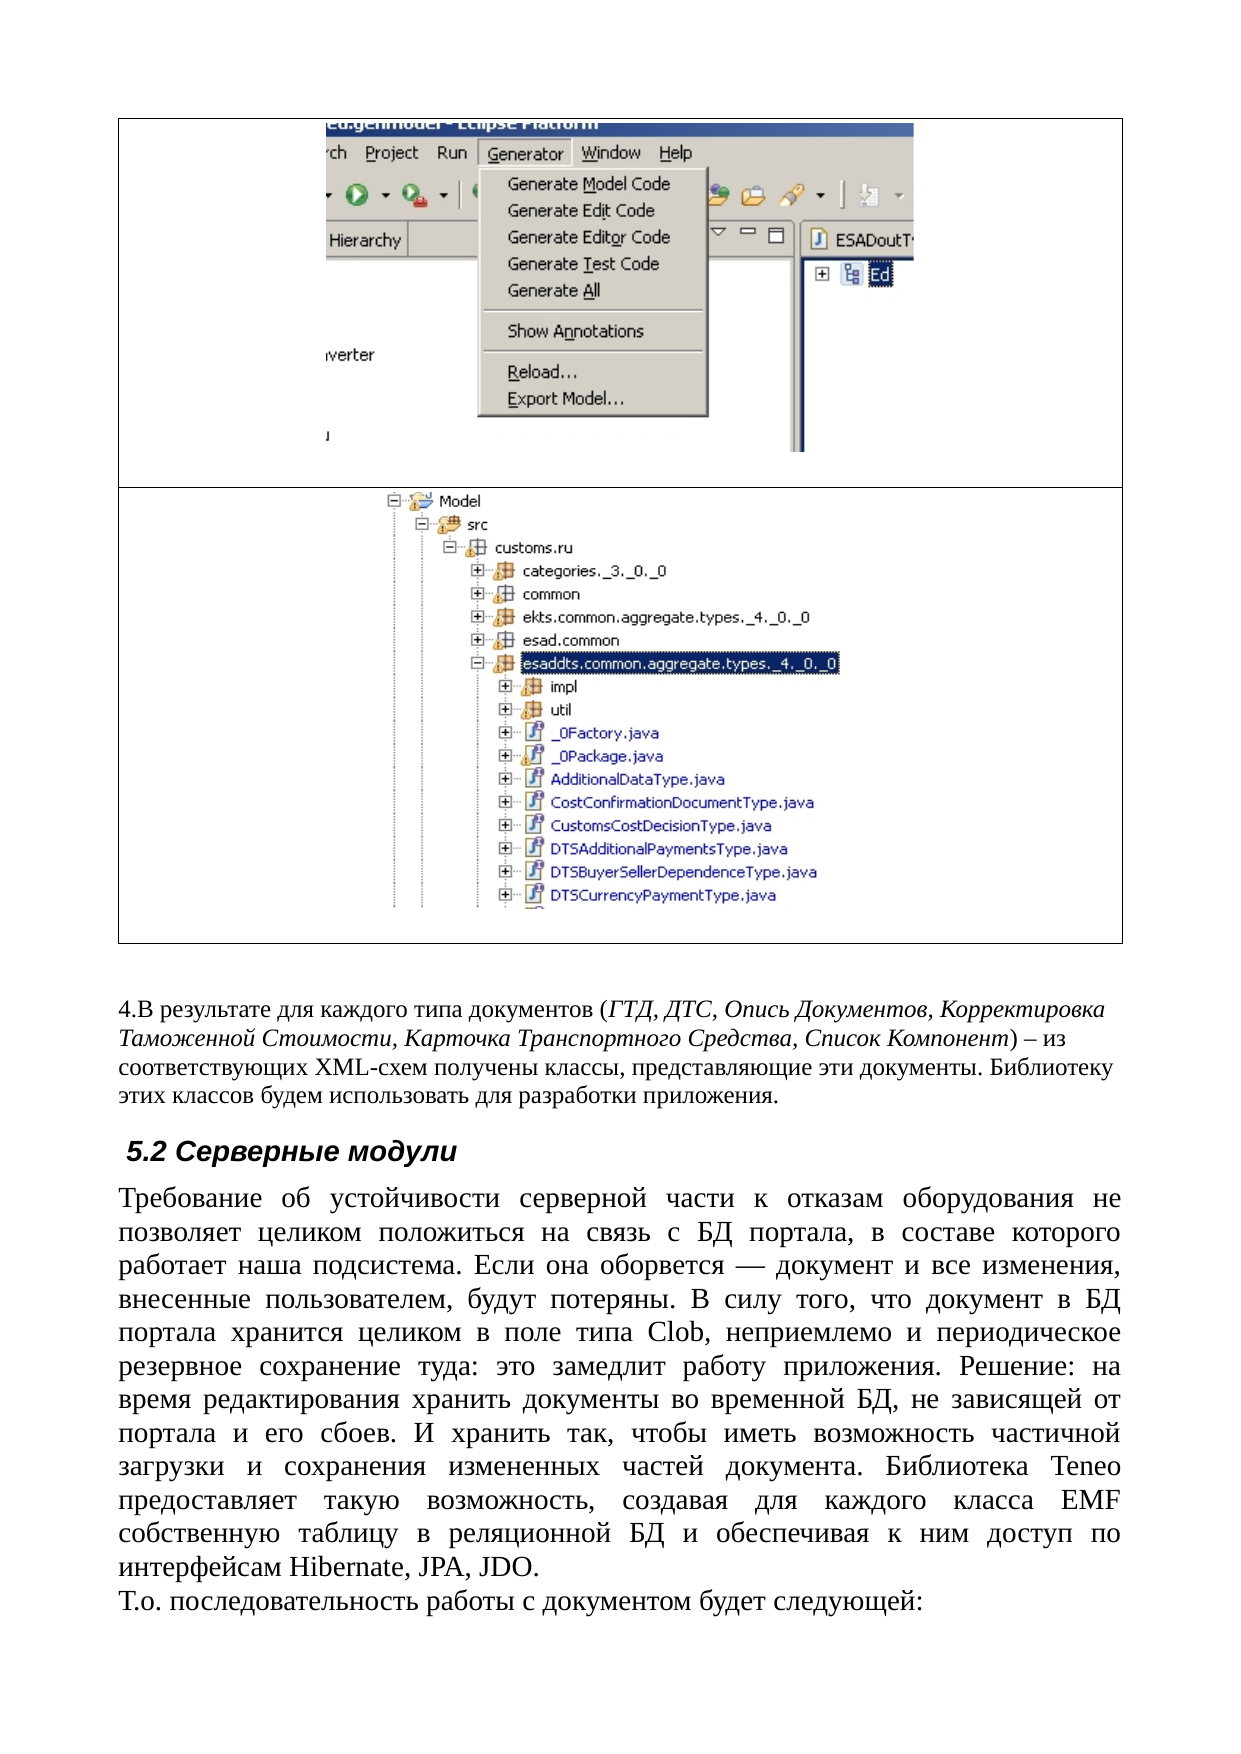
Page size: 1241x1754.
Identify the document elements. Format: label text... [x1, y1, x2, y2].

table_cell [119, 119, 1122, 487]
table_cell [119, 493, 1122, 943]
table_cell [119, 488, 1122, 492]
subtitle Серверные модули [118, 1134, 1122, 1168]
picture [326, 123, 914, 452]
text Т.о. последовательность работы с документом будет следующей: [118, 1583, 1122, 1616]
text Требование об устойчивости серверной части к отказам оборудования не позволяет целиком положиться на связь с БД портала, в составе которого работает наша подсистема. Если она оборвется — документ и все изменения, внесенные пользователем, будут потеряны. В силу того, что документ в БД портала хранится целиком в поле типа Clob, неприемлемо и периодическое резервное сохранение туда: это замедлит работу приложения. Решение: на время редактирования хранить документы во временной БД, не зависящей от портала и его сбоев. И хранить так, чтобы иметь возможность частичной загрузки и сохранения измененных частей документа. Библиотека Teneo предоставляет такую возможность, создавая для каждого класса EMF собственную таблицу в реляционной БД и обеспечивая к ним доступ по интерфейсам Hibernate, JPA, JDO. [118, 1180, 1122, 1583]
list В результате для каждого типа документов (ГТД, ДТС, Опись Документов, Корректировка Таможенной Стоимости, Карточка Транспортного Средства, Список Компонент) – из соответствующих XML-схем получены классы, представляющие эти документы. Библиотеку этих классов будем использовать для разработки приложения. [118, 994, 1122, 1109]
picture [385, 492, 855, 909]
